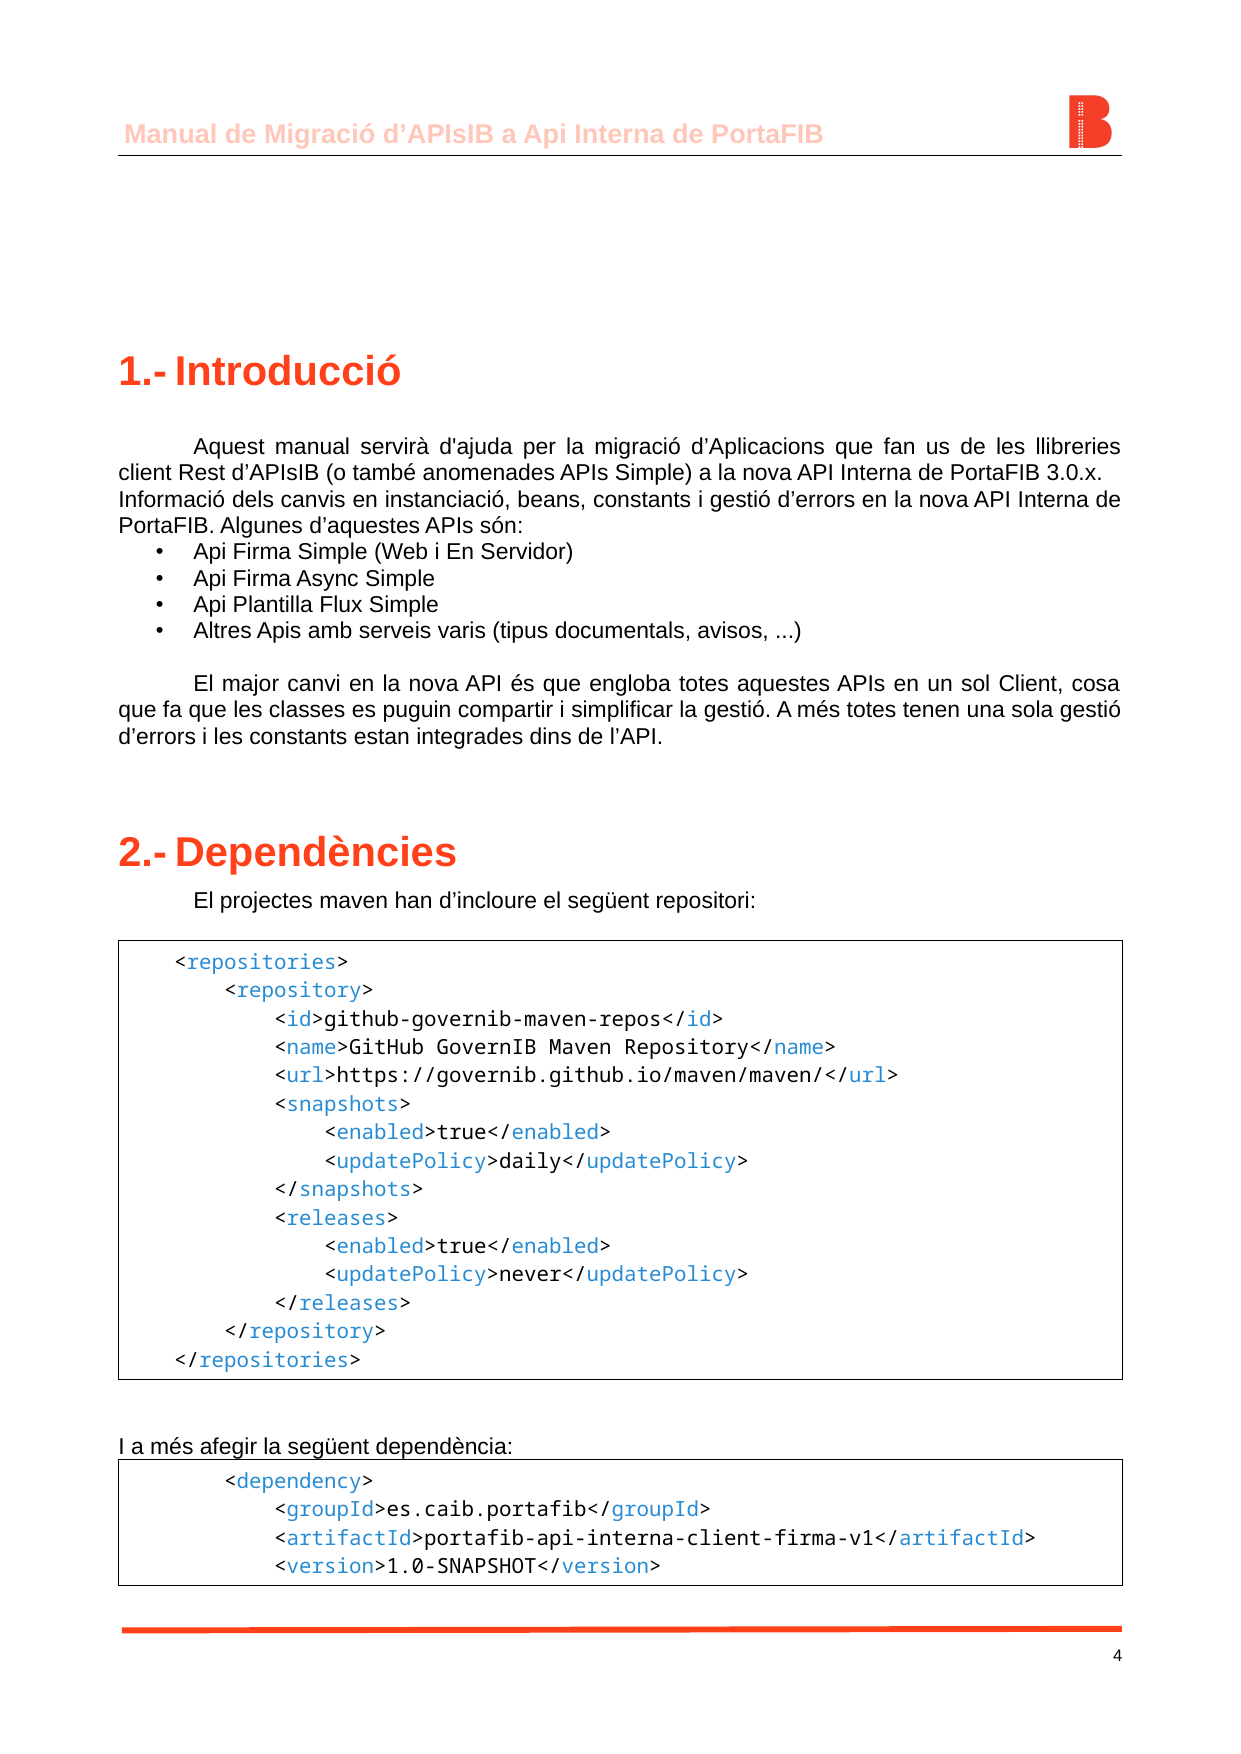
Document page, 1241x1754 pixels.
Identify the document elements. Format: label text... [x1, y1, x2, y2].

text I a més afegir la següent dependència: [118, 1433, 1122, 1459]
table_header <repositories> <repository> <id>github-governib-maven-repos</id> <name>GitHub GovernIB Maven Repository</name> <url>https://governib.github.io/maven/maven/</url> <snapshots> <enabled>true</enabled> <updatePolicy>daily</updatePolicy> </snapshots> <releases> <enabled>true</enabled> <updatePolicy>never</updatePolicy> </releases> </repository> </repositories> [119, 941, 1122, 1379]
text El major canvi en la nova API és que engloba totes aquestes APIs en un sol Client, cosa que fa que les classes es puguin compartir i simplificar la gestió. A més totes tenen una sola gestió d’errors i les constants estan integrades dins de l’API. [118, 670, 1122, 749]
table_header <dependency> <groupId>es.caib.portafib</groupId> <artifactId>portafib-api-interna-client-firma-v1</artifactId> <version>1.0-SNAPSHOT</version> [119, 1460, 1122, 1585]
subtitle Dependències [118, 827, 1122, 875]
list Api Plantilla Flux Simple [156, 591, 1122, 617]
list Api Firma Async Simple [156, 565, 1122, 591]
picture [1063, 94, 1117, 150]
list Altres Apis amb serveis varis (tipus documentals, avisos, ...) [156, 617, 1122, 644]
text El projectes maven han d’incloure el següent repositori: [118, 887, 1122, 914]
text Aquest manual servirà d'ajuda per la migració d’Aplicacions que fan us de les llibreries client Rest d’APIsIB (o també anomenades APIs Simple) a la nova API Interna de PortaFIB 3.0.x. [118, 433, 1122, 486]
text Informació dels canvis en instanciació, beans, constants i gestió d’errors en la nova API Interna de PortaFIB. Algunes d’aquestes APIs són: [118, 486, 1122, 538]
subtitle Introducció [118, 346, 1122, 394]
list Api Firma Simple (Web i En Servidor) [156, 538, 1122, 565]
